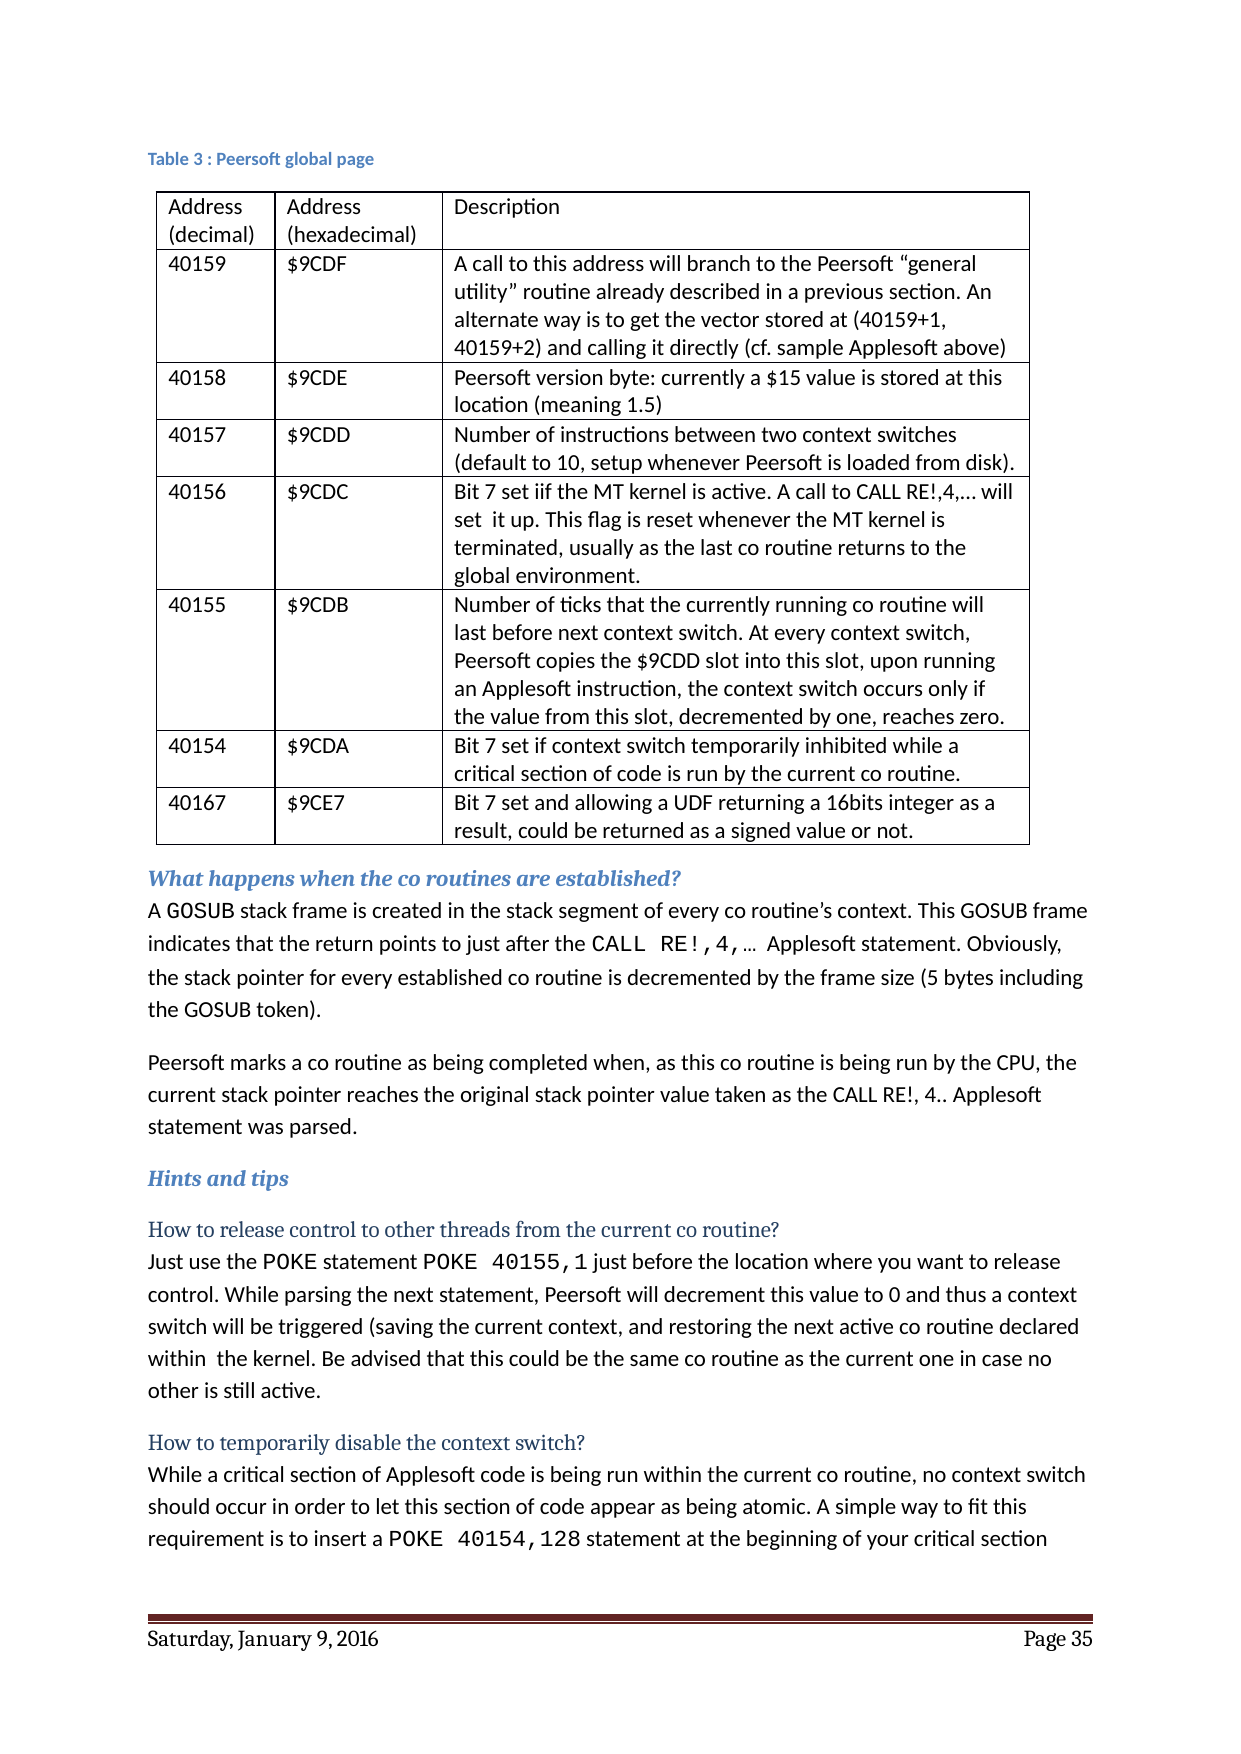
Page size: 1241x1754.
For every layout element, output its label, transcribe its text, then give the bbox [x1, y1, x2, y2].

subtitle What happens when the co routines are established? [148, 866, 1093, 892]
table_cell Bit 7 set if context switch temporarily inhibited while a critical section of code is run by the current co routine. [443, 731, 1029, 787]
table_cell Number of instructions between two context switches (default to 10, setup whenever Peersoft is loaded from disk). [443, 420, 1029, 476]
subtitle Hints and tips [148, 1166, 1093, 1192]
subtitle How to release control to other threads from the current co routine? [148, 1217, 1093, 1243]
table_cell A call to this address will branch to the Peersoft “general utility” routine already described in a previous section. An alternate way is to get the vector stored at (40159+1, 40159+2) and calling it directly (cf. sample Applesoft above) [443, 250, 1029, 362]
table_cell $9CDB [276, 590, 442, 730]
table_cell $9CDF [276, 250, 442, 362]
table_header Description [443, 193, 1029, 248]
table_cell Bit 7 set iif the MT kernel is active. A call to CALL RE!,4,… will set it up. This flag is reset whenever the MT kernel is terminated, usually as the last co routine returns to the global environment. [443, 477, 1029, 589]
table_cell $9CDC [276, 477, 442, 589]
table_header Address (hexadecimal) [276, 193, 442, 248]
subtitle How to temporarily disable the context switch? [148, 1430, 1093, 1456]
table_cell 40155 [157, 590, 274, 730]
table_cell 40167 [157, 788, 274, 844]
table_header Address (decimal) [157, 193, 274, 248]
table_cell $9CDE [276, 363, 442, 419]
text While a critical section of Applesoft code is being run within the current co routine, no context switch should occur in order to let this section of code appear as being atomic. A simple way to fit this requirement is to insert a POKE 40154,128 statement at the beginning of your critical section [148, 1460, 1093, 1553]
table_cell Peersoft version byte: currently a $15 value is stored at this location (meaning 1.5) [443, 363, 1029, 419]
table_cell $9CDA [276, 731, 442, 787]
table_cell Bit 7 set and allowing a UDF returning a 16bits integer as a result, could be returned as a signed value or not. [443, 788, 1029, 844]
text A GOSUB stack frame is created in the stack segment of every co routine’s context. This GOSUB frame indicates that the return points to just after the CALL RE!,4,… Applesoft statement. Obviously, the stack pointer for every established co routine is decremented by the frame size (5 bytes including the GOSUB token). [148, 896, 1093, 1023]
table_cell 40157 [157, 420, 274, 476]
table_cell 40158 [157, 363, 274, 419]
table_cell 40154 [157, 731, 274, 787]
text Just use the POKE statement POKE 40155,1 just before the location where you want to release control. While parsing the next statement, Peersoft will decrement this value to 0 and thus a context switch will be triggered (saving the current context, and restoring the next active co routine declared within the kernel. Be advised that this could be the same co routine as the current one in case no other is still active. [148, 1247, 1093, 1405]
text Table 3 : Peersoft global page [148, 148, 1093, 171]
text Peersoft marks a co routine as being completed when, as this co routine is being run by the CPU, the current stack pointer reaches the original stack pointer value taken as the CALL RE!, 4.. Applesoft statement was parsed. [148, 1048, 1093, 1141]
table_cell Number of ticks that the currently running co routine will last before next context switch. At every context switch, Peersoft copies the $9CDD slot into this slot, upon running an Applesoft instruction, the context switch occurs only if the value from this slot, decremented by one, reaches zero. [443, 590, 1029, 730]
table_cell 40156 [157, 477, 274, 589]
table_cell $9CE7 [276, 788, 442, 844]
table_cell 40159 [157, 250, 274, 362]
table_cell $9CDD [276, 420, 442, 476]
